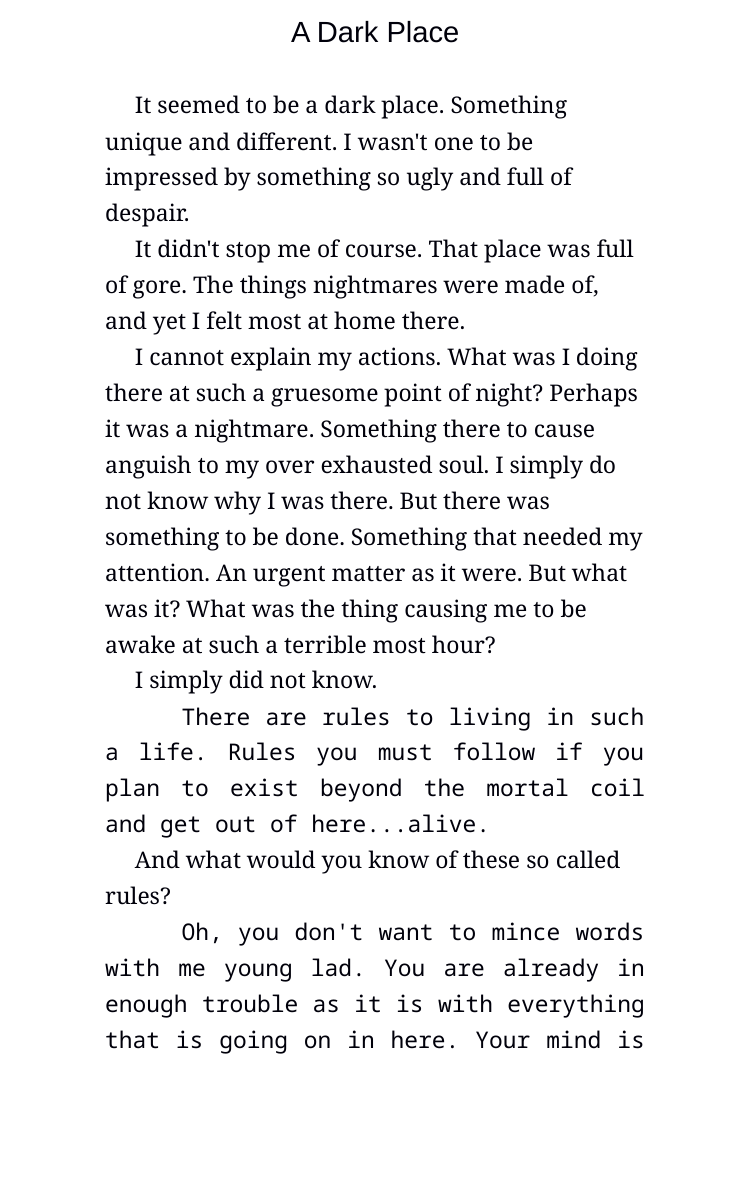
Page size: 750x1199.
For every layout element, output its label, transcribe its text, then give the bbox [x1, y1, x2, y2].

text I simply did not know. [105, 664, 645, 696]
text It seemed to be a dark place. Something unique and different. I wasn't one to be impressed by something so ugly and full of despair. [105, 89, 645, 228]
text There are rules to living in such a life. Rules you must follow if you plan to exist beyond the mortal coil and get out of here...alive. [105, 700, 645, 839]
text And what would you know of these so called rules? [105, 844, 645, 911]
text A Dark Place [105, 15, 645, 48]
text It didn't stop me of course. That place was full of gore. The things nightmares were made of, and yet I felt most at home there. [105, 233, 645, 336]
text Oh, you don't want to mince words with me young lad. You are already in enough trouble as it is with everything that is going on in here. Your mind is [105, 916, 645, 1055]
text I cannot explain my actions. What was I doing there at such a gruesome point of night? Perhaps it was a nightmare. Something there to cause anguish to my over exhausted soul. I simply do not know why I was there. But there was something to be done. Something that needed my attention. An urgent matter as it were. But what was it? What was the thing causing me to be awake at such a terrible most hour? [105, 341, 645, 660]
